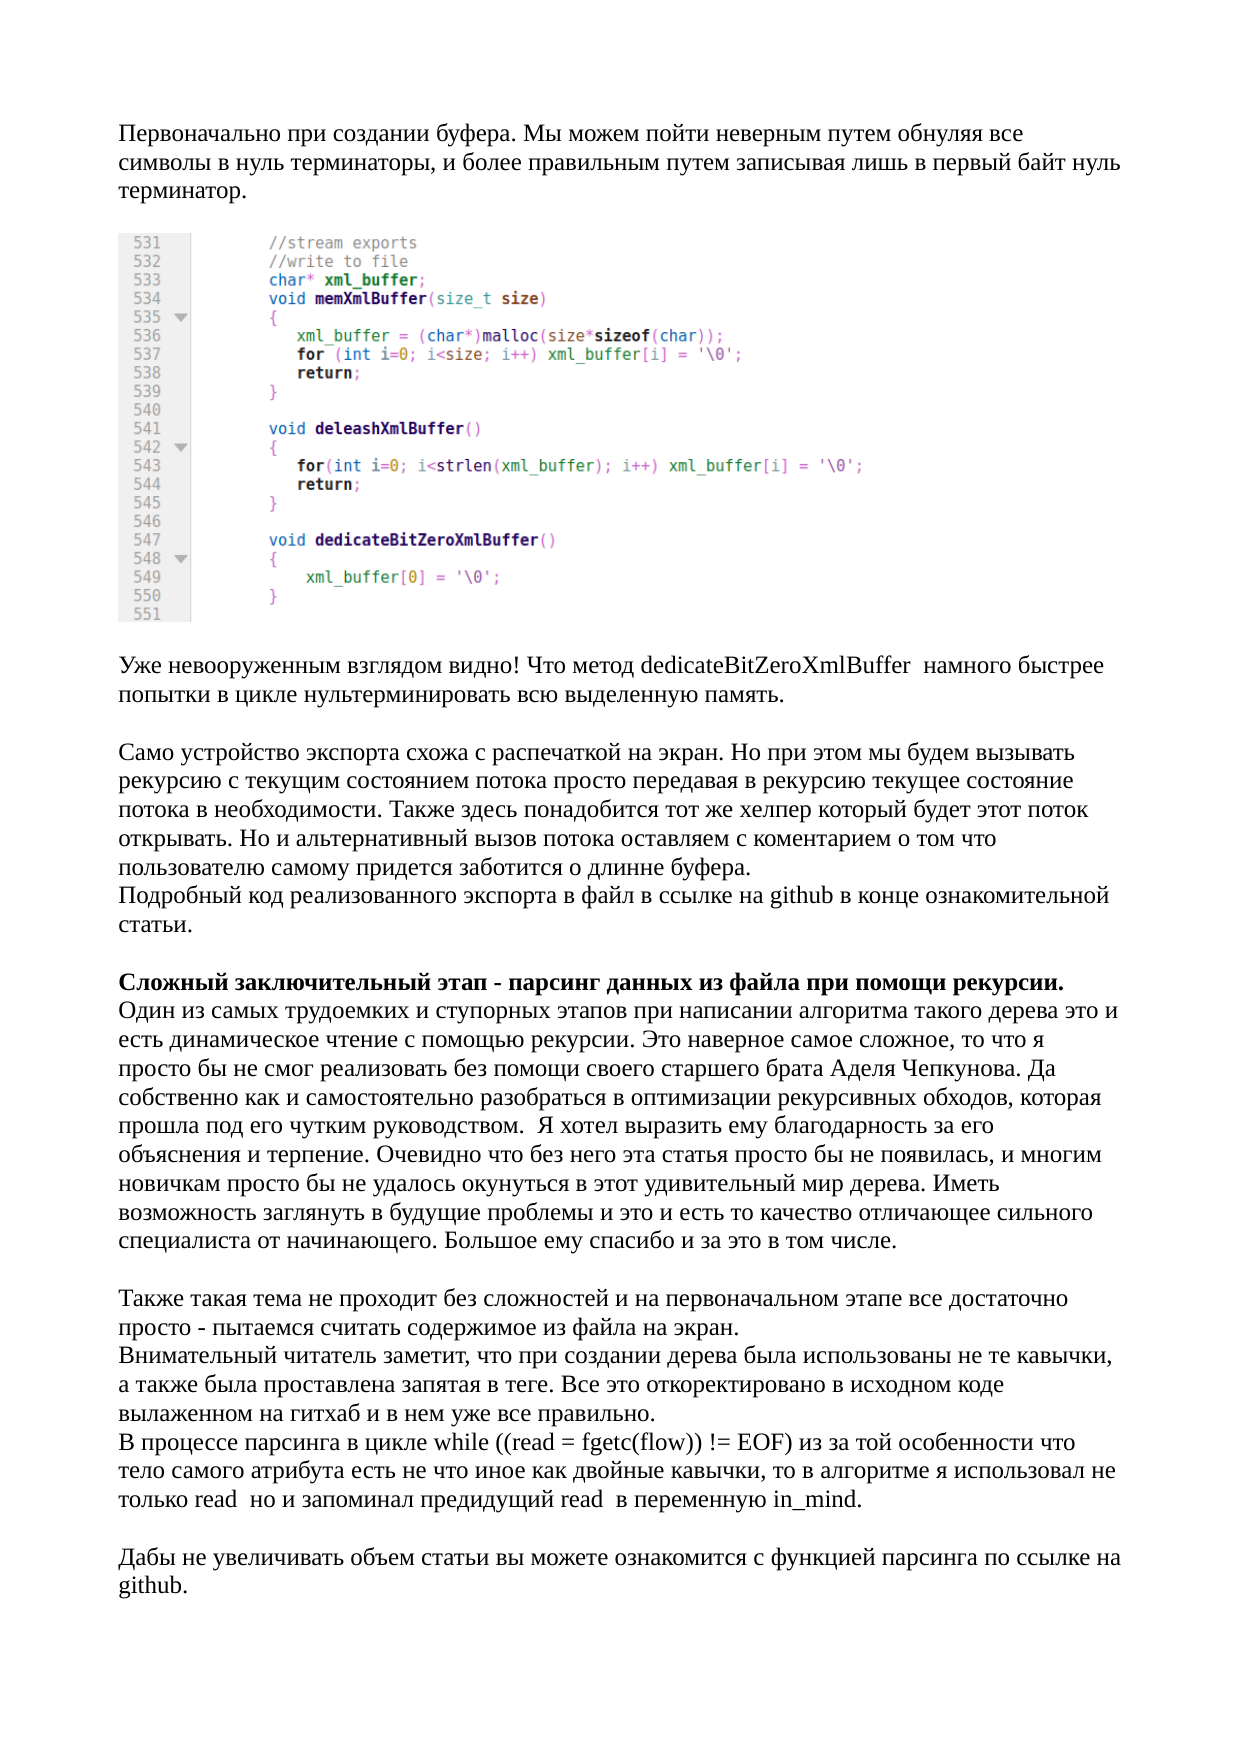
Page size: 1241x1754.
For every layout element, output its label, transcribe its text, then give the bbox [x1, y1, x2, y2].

picture [118, 233, 1123, 622]
text Сложный заключительный этап - парсинг данных из файла при помощи рекурсии. [118, 967, 1122, 995]
text Один из самых трудоемких и ступорных этапов при написании алгоритма такого дерева это и есть динамическое чтение с помощью рекурсии. Это наверное самое сложное, то что я просто бы не смог реализовать без помощи своего старшего брата Аделя Чепкунова. Да собственно как и самостоятельно разобраться в оптимизации рекурсивных обходов, которая прошла под его чутким руководством. Я хотел выразить ему благодарность за его объяснения и терпение. Очевидно что без него эта статья просто бы не появилась, и многим новичкам просто бы не удалось окунуться в этот удивительный мир дерева. Иметь возможность заглянуть в будущие проблемы и это и есть то качество отличающее сильного специалиста от начинающего. Большое ему спасибо и за это в том числе. [118, 995, 1122, 1254]
text Внимательный читатель заметит, что при создании дерева была использованы не те кавычки, а также была проставлена запятая в теге. Все это откоректировано в исходном коде вылаженном на гитхаб и в нем уже все правильно. [118, 1340, 1122, 1427]
text Уже невооруженным взглядом видно! Что метод dedicateBitZeroXmlBuffer намного быстрее попытки в цикле нультерминировать всю выделенную память. [118, 650, 1122, 708]
text Дабы не увеличивать объем статьи вы можете ознакомится с функцией парсинга по ссылке на github. [118, 1542, 1122, 1599]
text Подробный код реализованного экспорта в файл в ссылке на github в конце ознакомительной статьи. [118, 880, 1122, 938]
text В процессе парсинга в цикле while ((read = fgetc(flow)) != EOF) из за той особенности что тело самого атрибута есть не что иное как двойные кавычки, то в алгоритме я использовал не только read но и запоминал предидущий read в переменную in_mind. [118, 1427, 1122, 1513]
text Также такая тема не проходит без сложностей и на первоначальном этапе все достаточно просто - пытаемся считать содержимое из файла на экран. [118, 1283, 1122, 1340]
text Первоначально при создании буфера. Мы можем пойти неверным путем обнуляя все символы в нуль терминаторы, и более правильным путем записывая лишь в первый байт нуль терминатор. [118, 118, 1122, 204]
text Само устройство экспорта схожа с распечаткой на экран. Но при этом мы будем вызывать рекурсию с текущим состоянием потока просто передавая в рекурсию текущее состояние потока в необходимости. Также здесь понадобится тот же хелпер который будет этот поток открывать. Но и альтернативный вызов потока оставляем с коментарием о том что пользователю самому придется заботится о длинне буфера. [118, 737, 1122, 880]
